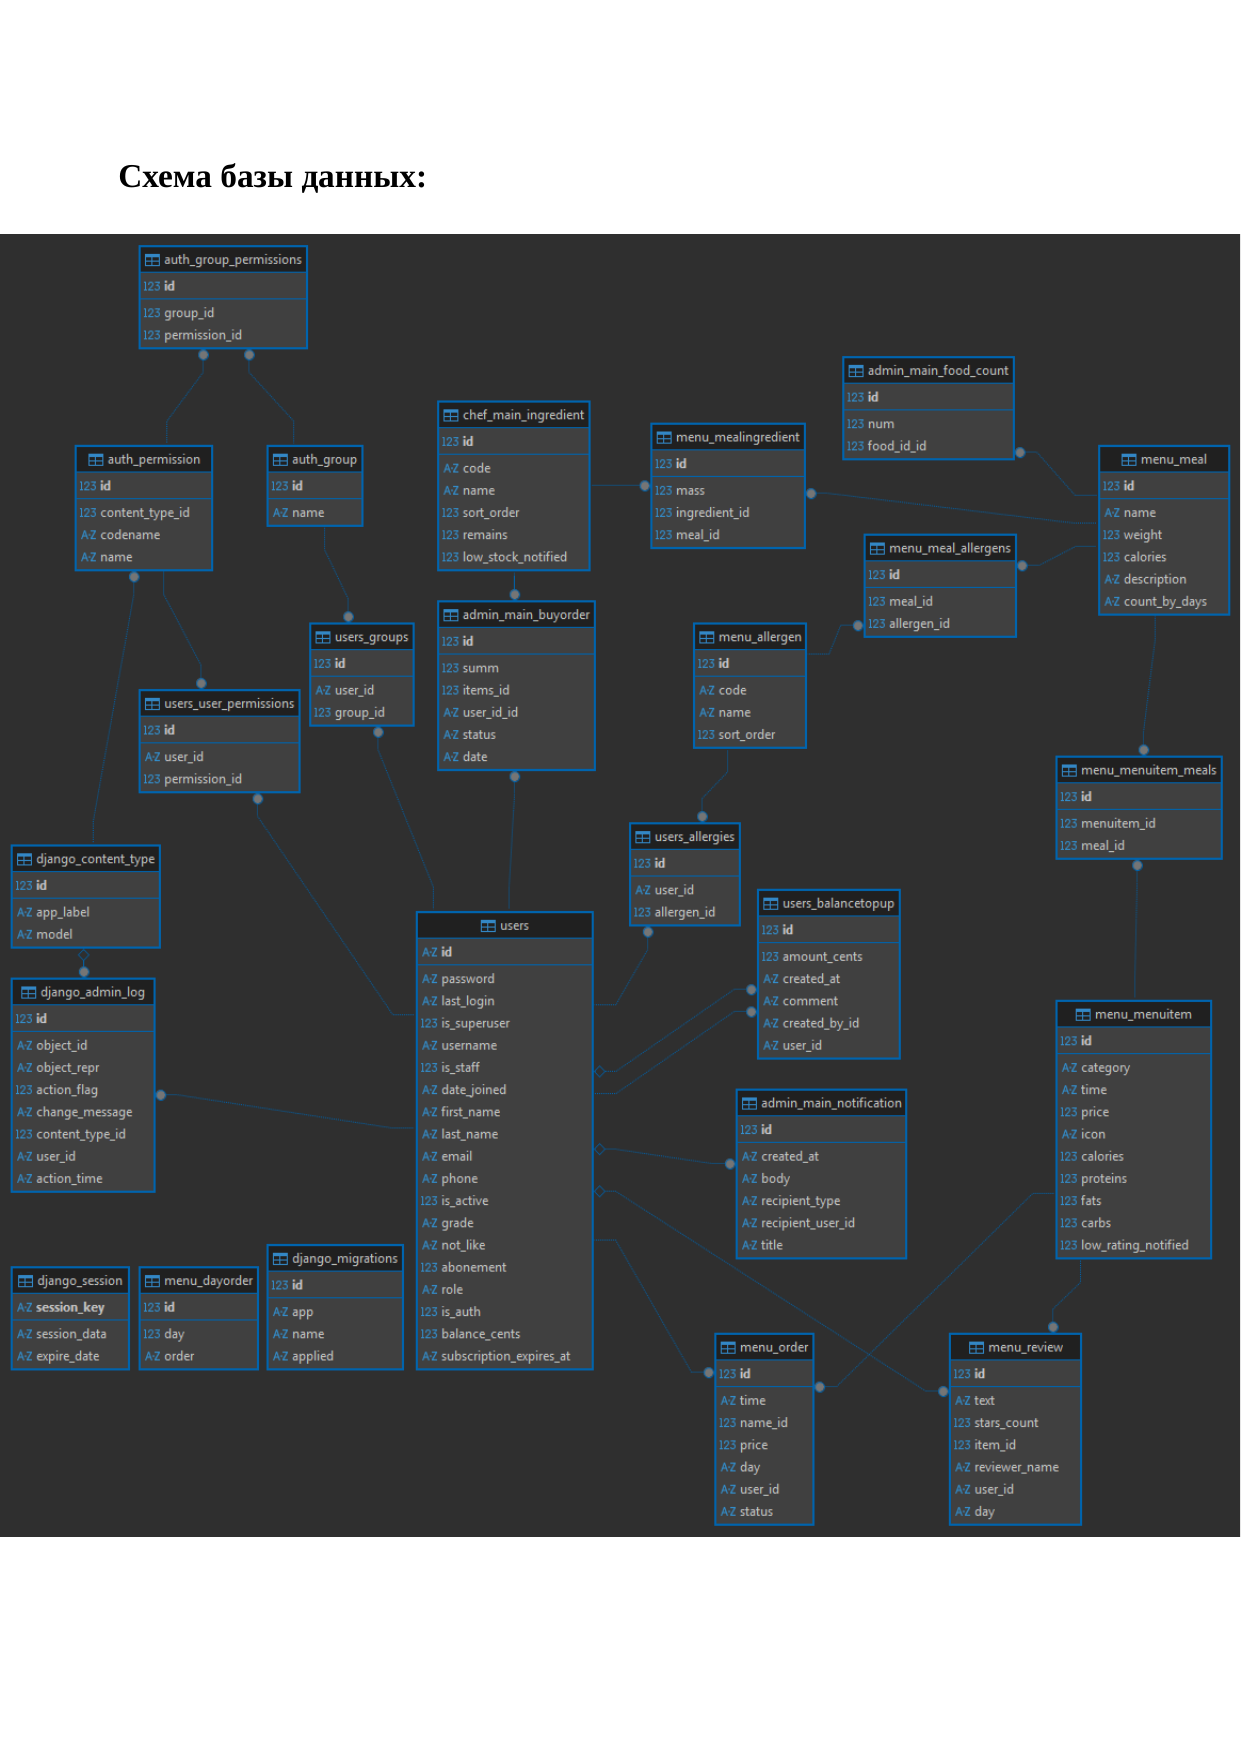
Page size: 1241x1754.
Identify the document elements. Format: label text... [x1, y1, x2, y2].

picture [0, 234, 1241, 1537]
text Схема базы данных: [118, 156, 1122, 233]
